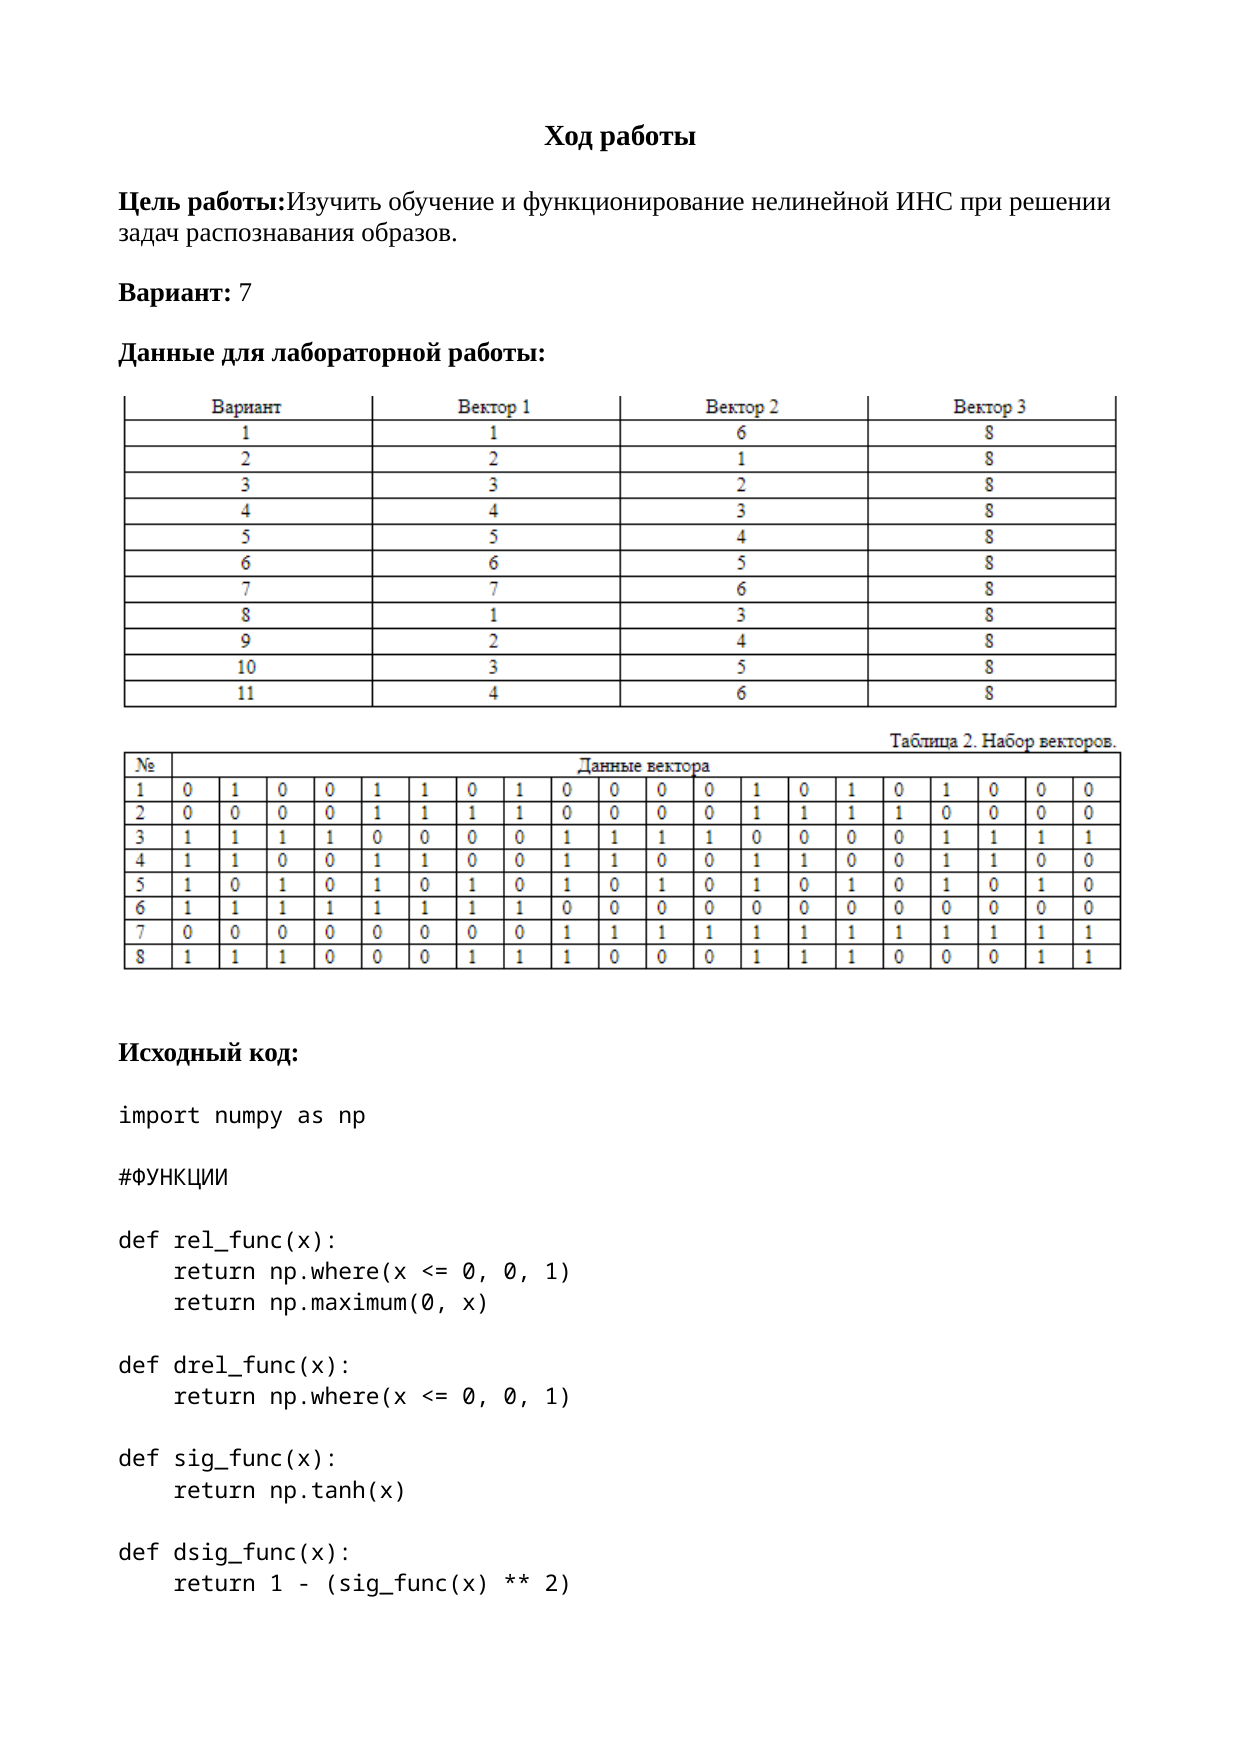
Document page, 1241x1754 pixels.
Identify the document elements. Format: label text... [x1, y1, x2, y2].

text import numpy as np [118, 1099, 1122, 1130]
text Вариант: 7 [118, 276, 1122, 307]
text return 1 - (sig_func(x) ** 2) [118, 1567, 1122, 1599]
text return np.where(x <= 0, 0, 1) [118, 1255, 1122, 1286]
text return np.tanh(x) [118, 1474, 1122, 1505]
text return np.where(x <= 0, 0, 1) [118, 1380, 1122, 1411]
text def dsig_func(x): [118, 1536, 1122, 1567]
text Ход работы [118, 118, 1122, 152]
text Исходный код: [118, 1036, 1122, 1067]
text def sig_func(x): [118, 1442, 1122, 1474]
text def drel_func(x): [118, 1349, 1122, 1380]
text return np.maximum(0, x) [118, 1286, 1122, 1317]
text def rel_func(x): [118, 1224, 1122, 1255]
text Цель работы:Изучить обучение и функционирование нелинейной ИНС при решении задач распознавания образов. [118, 185, 1122, 247]
text #ФУНКЦИИ [118, 1161, 1122, 1192]
text Данные для лабораторной работы: [118, 336, 1122, 367]
picture [118, 396, 1123, 982]
